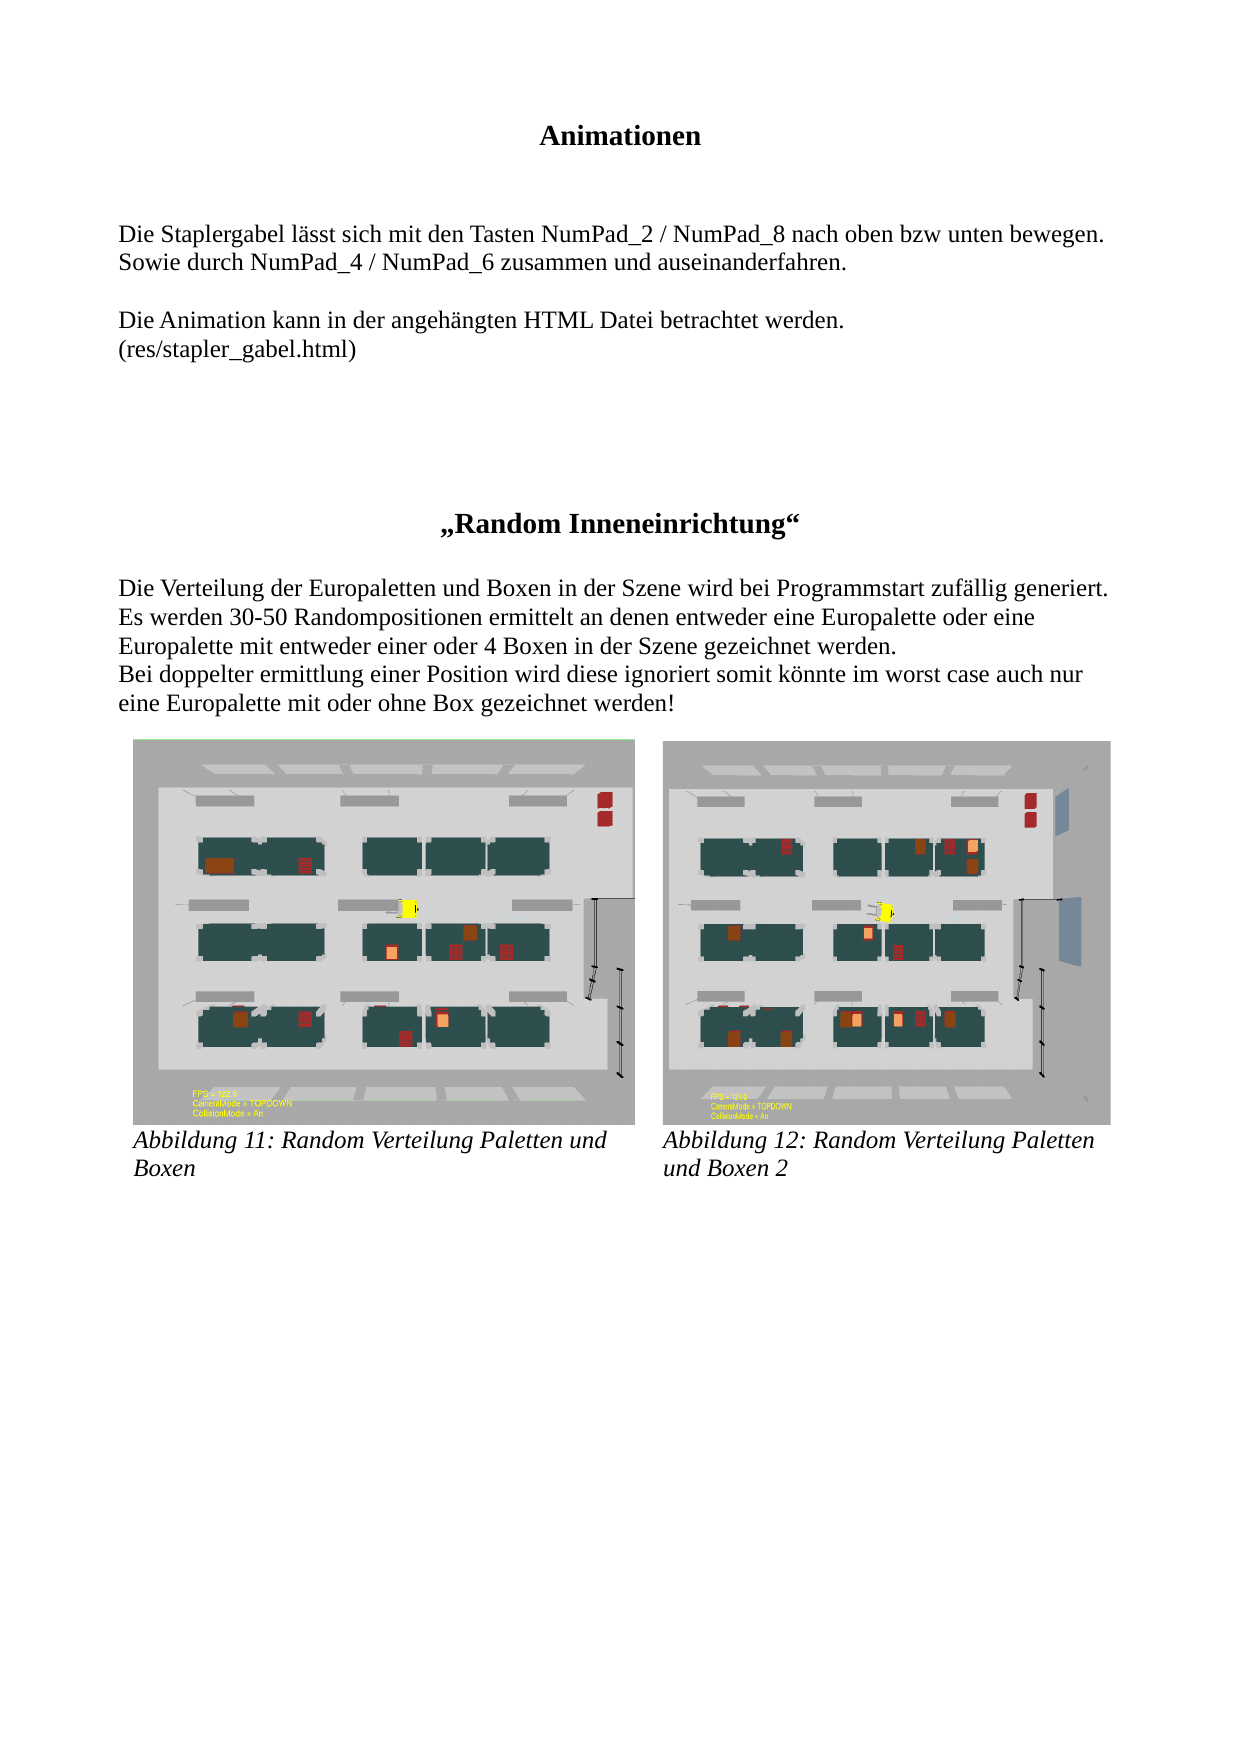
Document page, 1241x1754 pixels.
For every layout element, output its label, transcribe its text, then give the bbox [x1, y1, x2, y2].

text Abbildung 11: Random Verteilung Paletten und Boxen [133, 1125, 635, 1182]
picture [662, 741, 1111, 1125]
text (res/stapler_gabel.html) [118, 334, 1122, 362]
text Die Staplergabel lässt sich mit den Tasten NumPad_2 / NumPad_8 nach oben bzw unten bewegen. Sowie durch NumPad_4 / NumPad_6 zusammen und auseinanderfahren. [118, 219, 1122, 276]
text Es werden 30-50 Randompositionen ermittelt an denen entweder eine Europalette oder eine Europalette mit entweder einer oder 4 Boxen in der Szene gezeichnet werden. [118, 602, 1122, 659]
text Die Animation kann in der angehängten HTML Datei betrachtet werden. [118, 305, 1122, 334]
text Die Verteilung der Europaletten und Boxen in der Szene wird bei Programmstart zufällig generiert. [118, 573, 1122, 602]
text Abbildung 12: Random Verteilung Paletten und Boxen 2 [663, 1125, 1111, 1182]
text „Random Inneneinrichtung“ [118, 506, 1122, 540]
text Bei doppelter ermittlung einer Position wird diese ignoriert somit könnte im worst case auch nur eine Europalette mit oder ohne Box gezeichnet werden! [118, 659, 1122, 717]
text Animationen [118, 118, 1122, 152]
picture [133, 739, 635, 1125]
